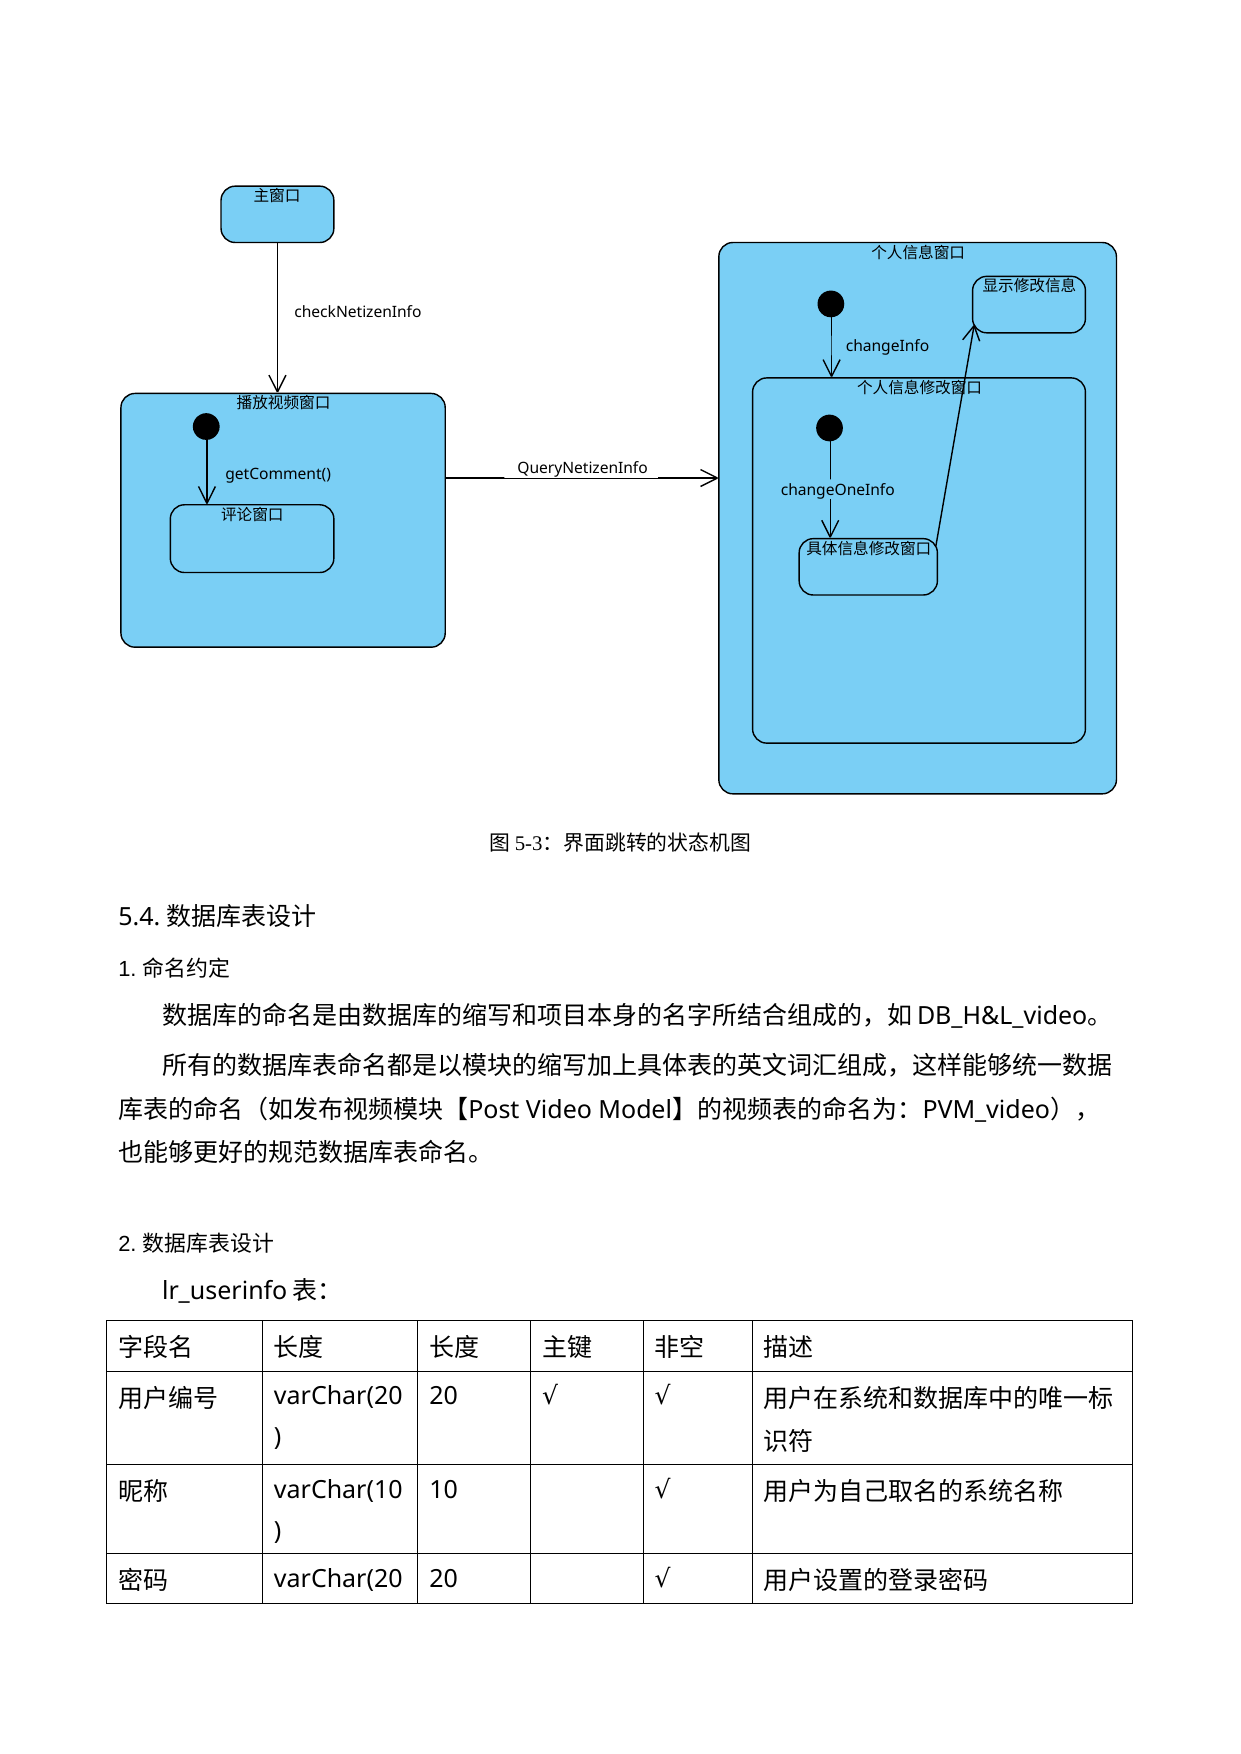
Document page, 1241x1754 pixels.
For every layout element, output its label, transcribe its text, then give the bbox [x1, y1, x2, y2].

table_cell varChar(20) [263, 1372, 417, 1464]
table_header 描述 [753, 1321, 1132, 1371]
subtitle 数据库表设计 [118, 1228, 1122, 1258]
table_cell 用户为自己取名的系统名称 [753, 1465, 1132, 1553]
table_cell 密码 [107, 1554, 262, 1603]
table_cell √ [644, 1554, 752, 1603]
table_cell 20 [418, 1372, 530, 1464]
table_cell 用户编号 [107, 1372, 262, 1464]
text 图5-3：界面跳转的状态机图 [118, 826, 1122, 856]
table_cell √ [644, 1372, 752, 1464]
table_cell 昵称 [107, 1465, 262, 1553]
table_cell 用户设置的登录密码 [753, 1554, 1132, 1603]
text 所有的数据库表命名都是以模块的缩写加上具体表的英文词汇组成，这样能够统一数据库表的命名（如发布视频模块【Post Video Model】的视频表的命名为：PVM_video），也能够更好的规范数据库表命名。 [118, 1046, 1122, 1169]
table_cell varChar(10) [263, 1465, 417, 1553]
table_cell √ [644, 1465, 752, 1553]
table_header 非空 [644, 1321, 752, 1371]
table_cell [531, 1465, 643, 1553]
text lr_userinfo表： [118, 1270, 1122, 1307]
table_header 主键 [531, 1321, 643, 1371]
table_header 长度 [263, 1321, 417, 1371]
table_cell 10 [418, 1465, 530, 1553]
text 数据库的命名是由数据库的缩写和项目本身的名字所结合组成的，如DB_H&L_video。 [118, 996, 1122, 1032]
subtitle 数据库表设计 [118, 899, 1122, 933]
table_cell 20 [418, 1554, 530, 1603]
table_header 长度 [418, 1321, 530, 1371]
table_cell 用户在系统和数据库中的唯一标识符 [753, 1372, 1132, 1464]
table_header 字段名 [107, 1321, 262, 1371]
table_cell varChar(20 [263, 1554, 417, 1603]
table_cell √ [531, 1372, 643, 1464]
subtitle 命名约定 [118, 951, 1122, 983]
table_cell [531, 1554, 643, 1603]
